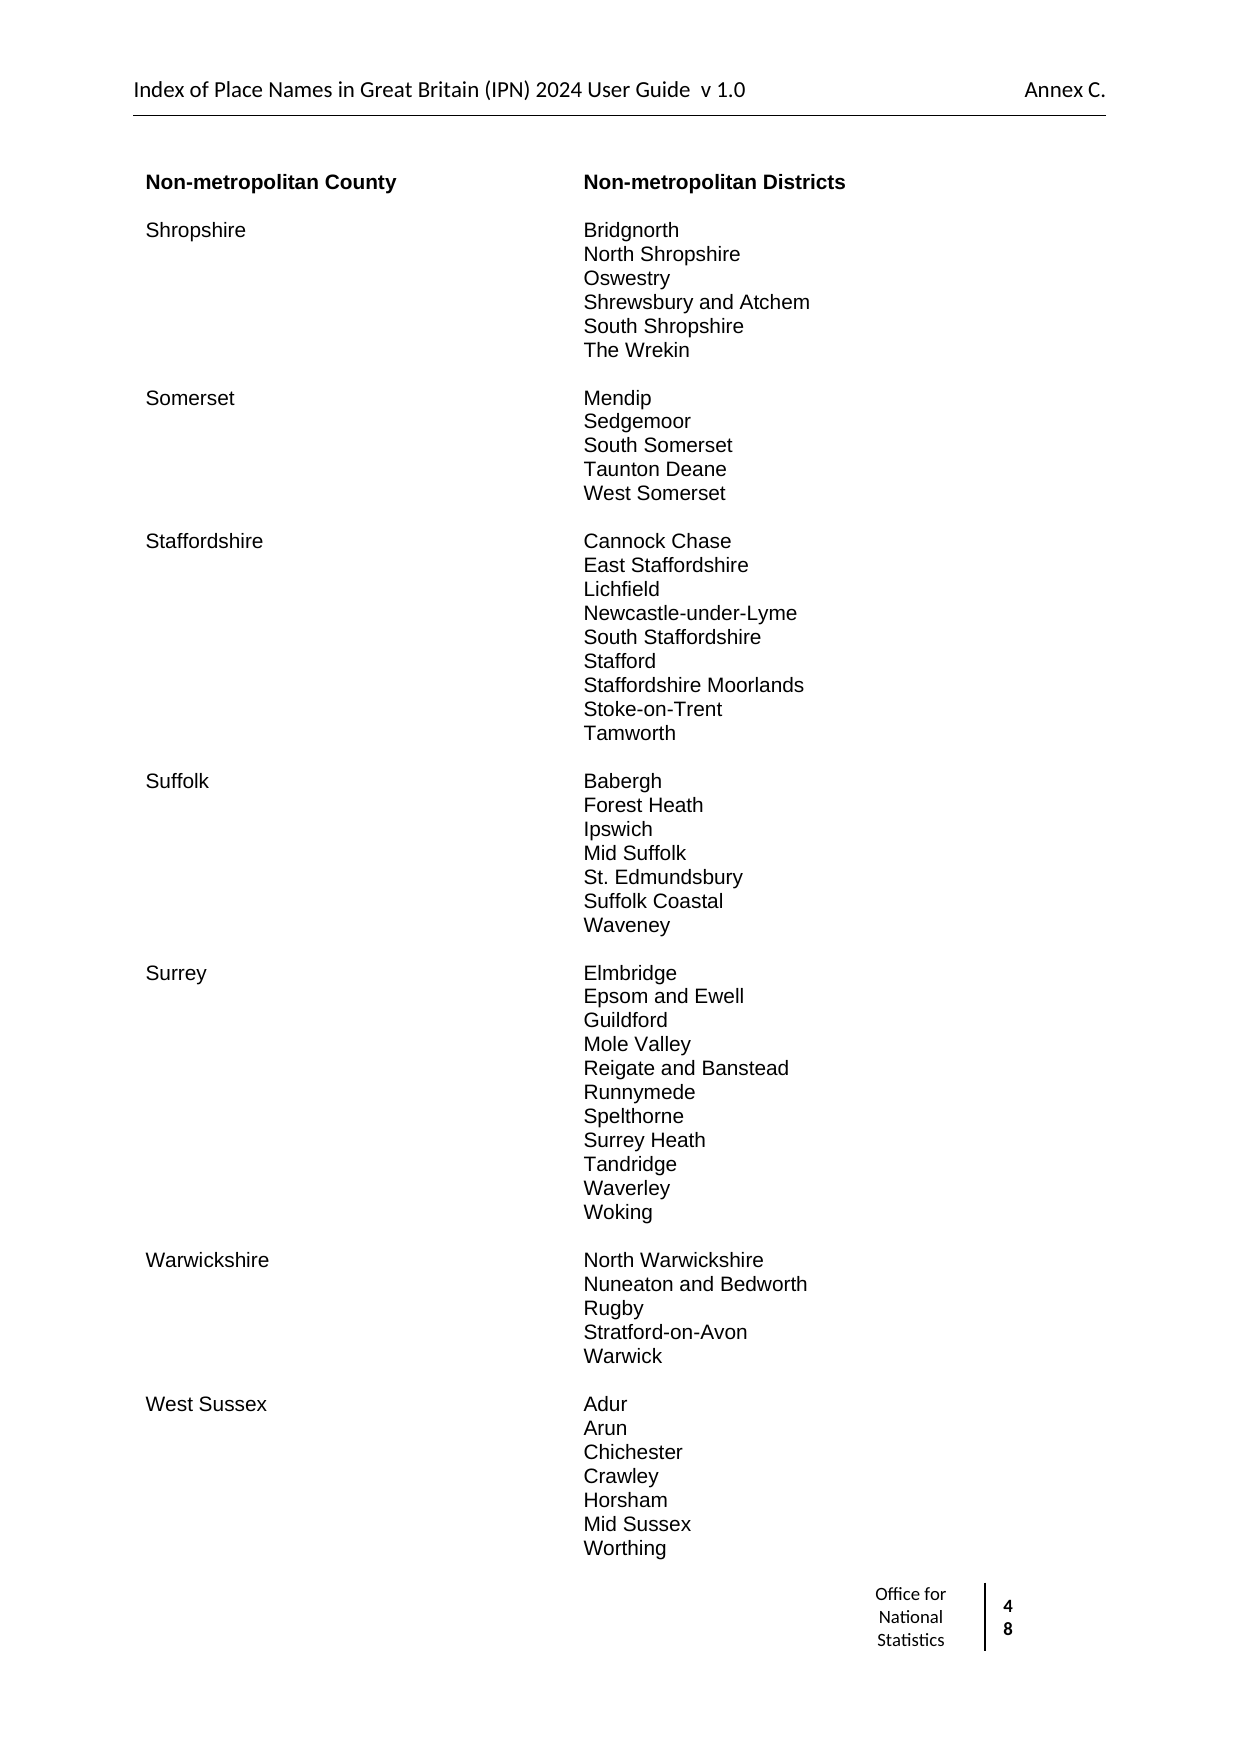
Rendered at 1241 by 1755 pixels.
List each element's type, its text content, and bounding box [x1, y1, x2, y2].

text Mid Sussex [145, 1511, 1094, 1535]
text Crawley [145, 1463, 1094, 1487]
text Stafford [145, 649, 1094, 673]
text Epsom and Ewell [145, 984, 1094, 1008]
text Arun [145, 1416, 1094, 1439]
text Shropshire Bridgnorth [145, 218, 1094, 242]
text Surrey Heath [145, 1128, 1094, 1152]
text Taunton Deane [145, 457, 1094, 481]
text Lichfield [145, 577, 1094, 601]
text Forest Heath [145, 793, 1094, 817]
text Horsham [145, 1487, 1094, 1511]
text Rugby [145, 1296, 1094, 1320]
text Staffordshire Cannock Chase [145, 529, 1094, 553]
text East Staffordshire [145, 553, 1094, 577]
text South Shropshire [145, 313, 1094, 337]
text Tamworth [145, 721, 1094, 745]
text South Somerset [145, 433, 1094, 457]
text Oswestry [145, 266, 1094, 289]
text Spelthorne [145, 1104, 1094, 1128]
text South Staffordshire [145, 625, 1094, 649]
text Ipswich [145, 817, 1094, 841]
text Woking [145, 1200, 1094, 1224]
text Worthing [145, 1535, 1094, 1559]
text Mole Valley [145, 1032, 1094, 1056]
text St. Edmundsbury [145, 864, 1094, 888]
text Shrewsbury and Atchem [145, 289, 1094, 313]
text West Somerset [145, 481, 1094, 505]
text Tandridge [145, 1152, 1094, 1176]
text Somerset Mendip [145, 385, 1094, 409]
text Non-metropolitan County Non-metropolitan Districts [145, 170, 1094, 194]
text Stratford-on-Avon [145, 1320, 1094, 1344]
text Newcastle-under-Lyme [145, 601, 1094, 625]
text Reigate and Banstead [145, 1056, 1094, 1080]
text Mid Suffolk [145, 841, 1094, 864]
text North Shropshire [145, 242, 1094, 266]
text The Wrekin [145, 337, 1094, 361]
text Runnymede [145, 1080, 1094, 1104]
text Waverley [145, 1176, 1094, 1200]
text Suffolk Coastal [145, 888, 1094, 912]
text Sedgemoor [145, 409, 1094, 433]
text Stoke-on-Trent [145, 697, 1094, 721]
text Nuneaton and Bedworth [145, 1272, 1094, 1296]
text Warwick [145, 1344, 1094, 1368]
text Surrey Elmbridge [145, 960, 1094, 984]
text West Sussex Adur [145, 1392, 1094, 1416]
text Suffolk Babergh [145, 769, 1094, 793]
text Chichester [145, 1439, 1094, 1463]
text Guildford [145, 1008, 1094, 1032]
text Warwickshire North Warwickshire [145, 1248, 1094, 1272]
text Staffordshire Moorlands [145, 673, 1094, 697]
text Waveney [145, 912, 1094, 936]
